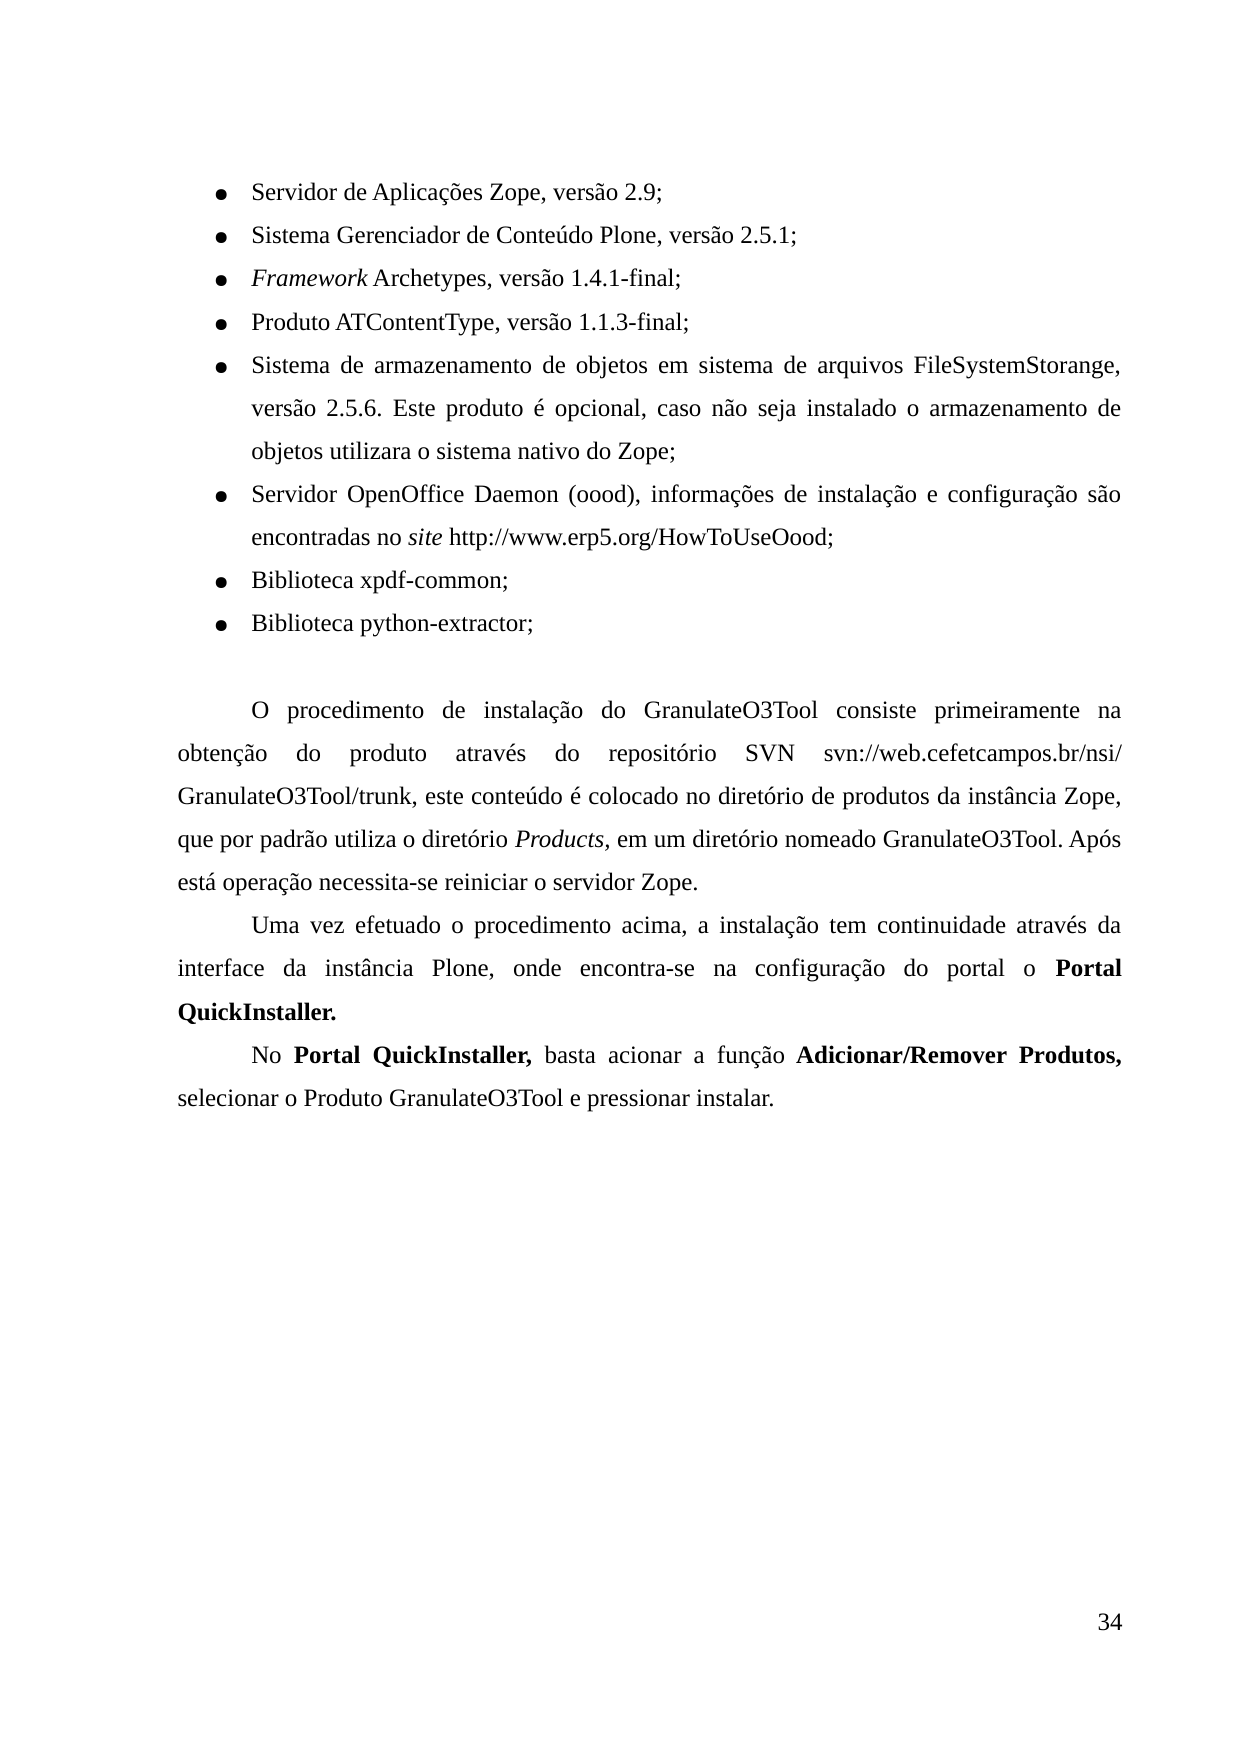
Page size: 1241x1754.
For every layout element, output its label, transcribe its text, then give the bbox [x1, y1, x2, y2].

list Biblioteca xpdf-common; [213, 565, 1122, 594]
text No Portal QuickInstaller, basta acionar a função Adicionar/Remover Produtos, selecionar o Produto GranulateO3Tool e pressionar instalar. [177, 1040, 1122, 1112]
list Produto ATContentType, versão 1.1.3-final; [213, 307, 1122, 335]
text O procedimento de instalação do GranulateO3Tool consiste primeiramente na obtenção do produto através do repositório SVN svn://web.cefetcampos.br/nsi/ GranulateO3Tool/trunk, este conteúdo é colocado no diretório de produtos da instância Zope, que por padrão utiliza o diretório Products, em um diretório nomeado GranulateO3Tool. Após está operação necessita-se reiniciar o servidor Zope. [177, 695, 1122, 896]
list Biblioteca python-extractor; [213, 608, 1122, 637]
text Uma vez efetuado o procedimento acima, a instalação tem continuidade através da interface da instância Plone, onde encontra-se na configuração do portal o Portal QuickInstaller. [177, 910, 1122, 1025]
list Sistema Gerenciador de Conteúdo Plone, versão 2.5.1; [213, 220, 1122, 249]
list Framework Archetypes, versão 1.4.1-final; [213, 263, 1122, 292]
list Sistema de armazenamento de objetos em sistema de arquivos FileSystemStorange, versão 2.5.6. Este produto é opcional, caso não seja instalado o armazenamento de objetos utilizara o sistema nativo do Zope; [213, 350, 1122, 465]
list Servidor OpenOffice Daemon (oood), informações de instalação e configuração são encontradas no site http://www.erp5.org/HowToUseOood; [213, 479, 1122, 551]
list Servidor de Aplicações Zope, versão 2.9; [213, 177, 1122, 206]
